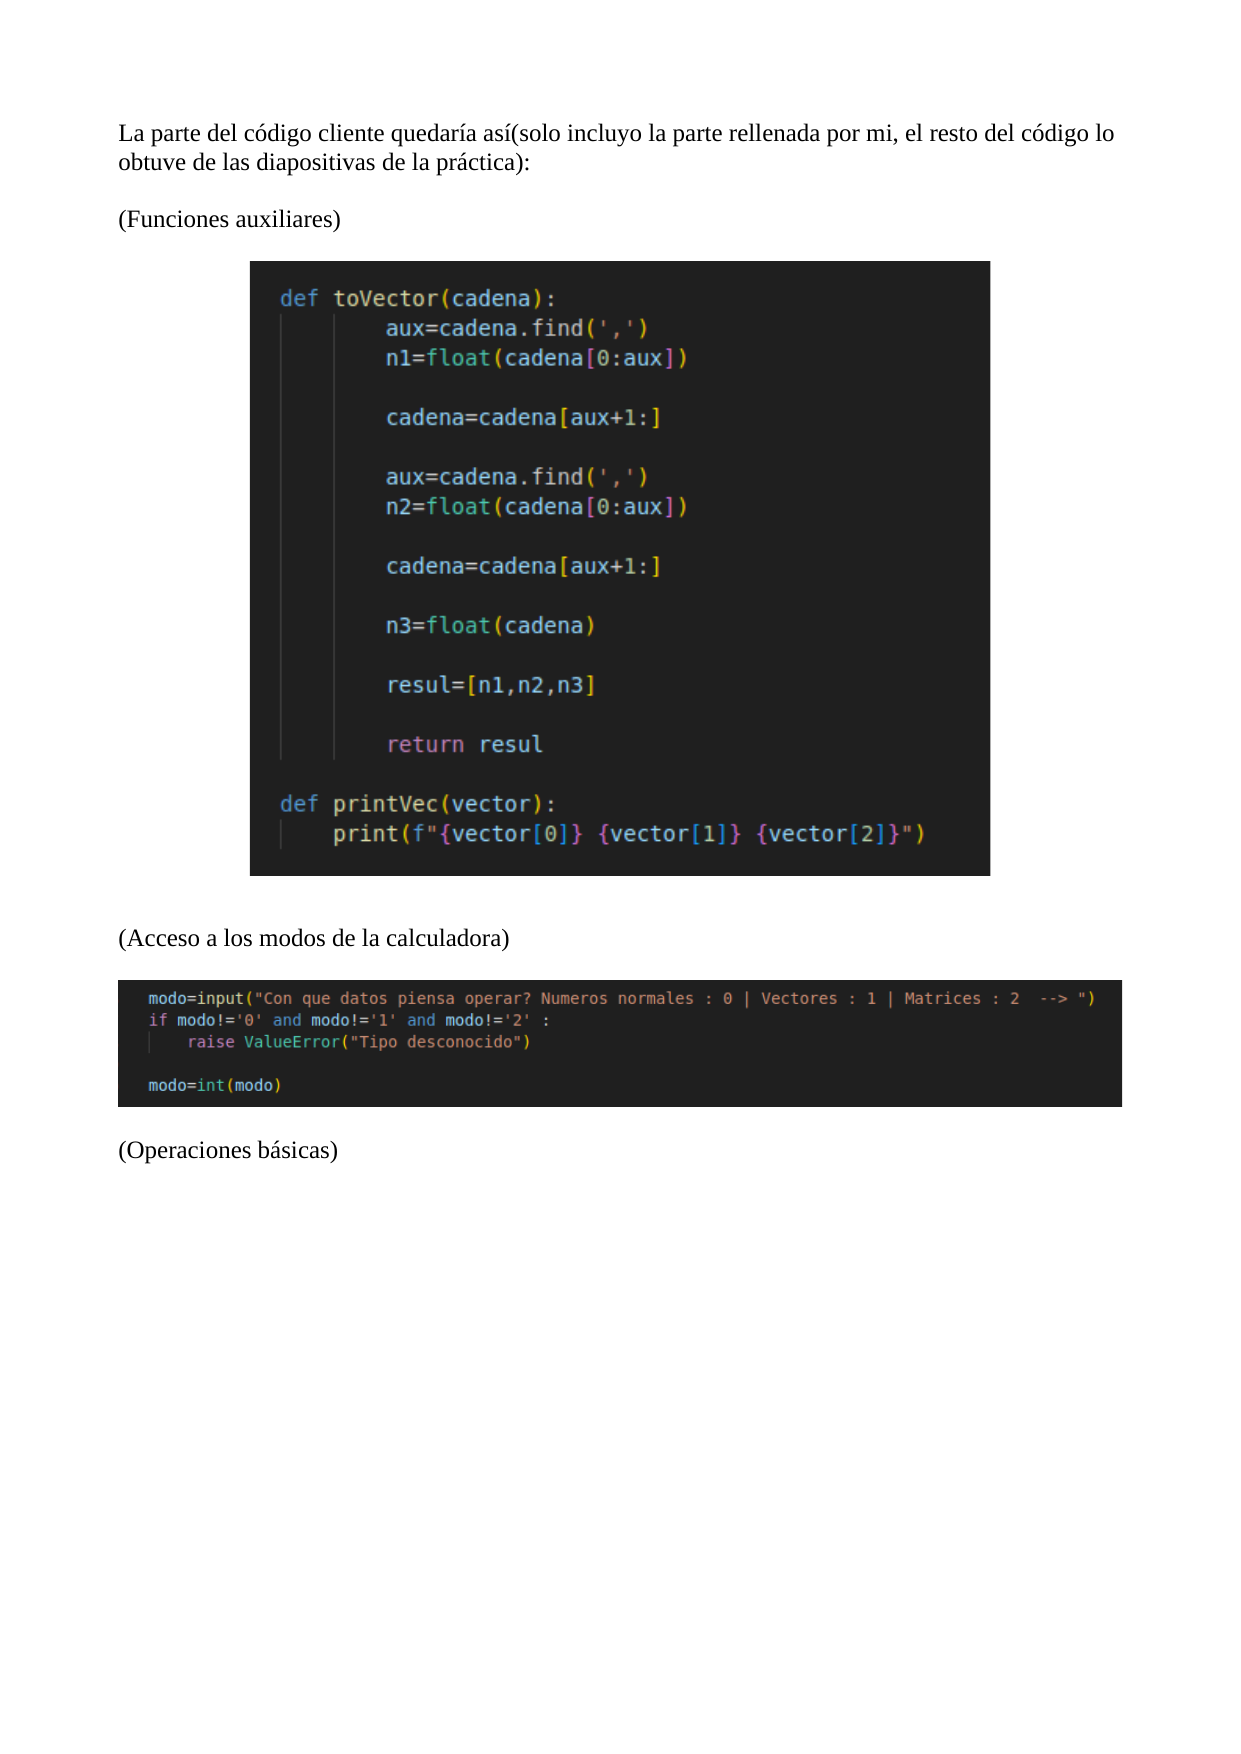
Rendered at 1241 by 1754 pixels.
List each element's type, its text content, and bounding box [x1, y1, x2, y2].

picture [118, 980, 1123, 1107]
text (Funciones auxiliares) [118, 204, 1122, 233]
text La parte del código cliente quedaría así(solo incluyo la parte rellenada por mi, el resto del código lo obtuve de las diapositivas de la práctica): [118, 118, 1122, 176]
picture [249, 261, 991, 876]
text (Acceso a los modos de la calculadora) [118, 923, 1122, 952]
text (Operaciones básicas) [118, 1135, 1122, 1164]
